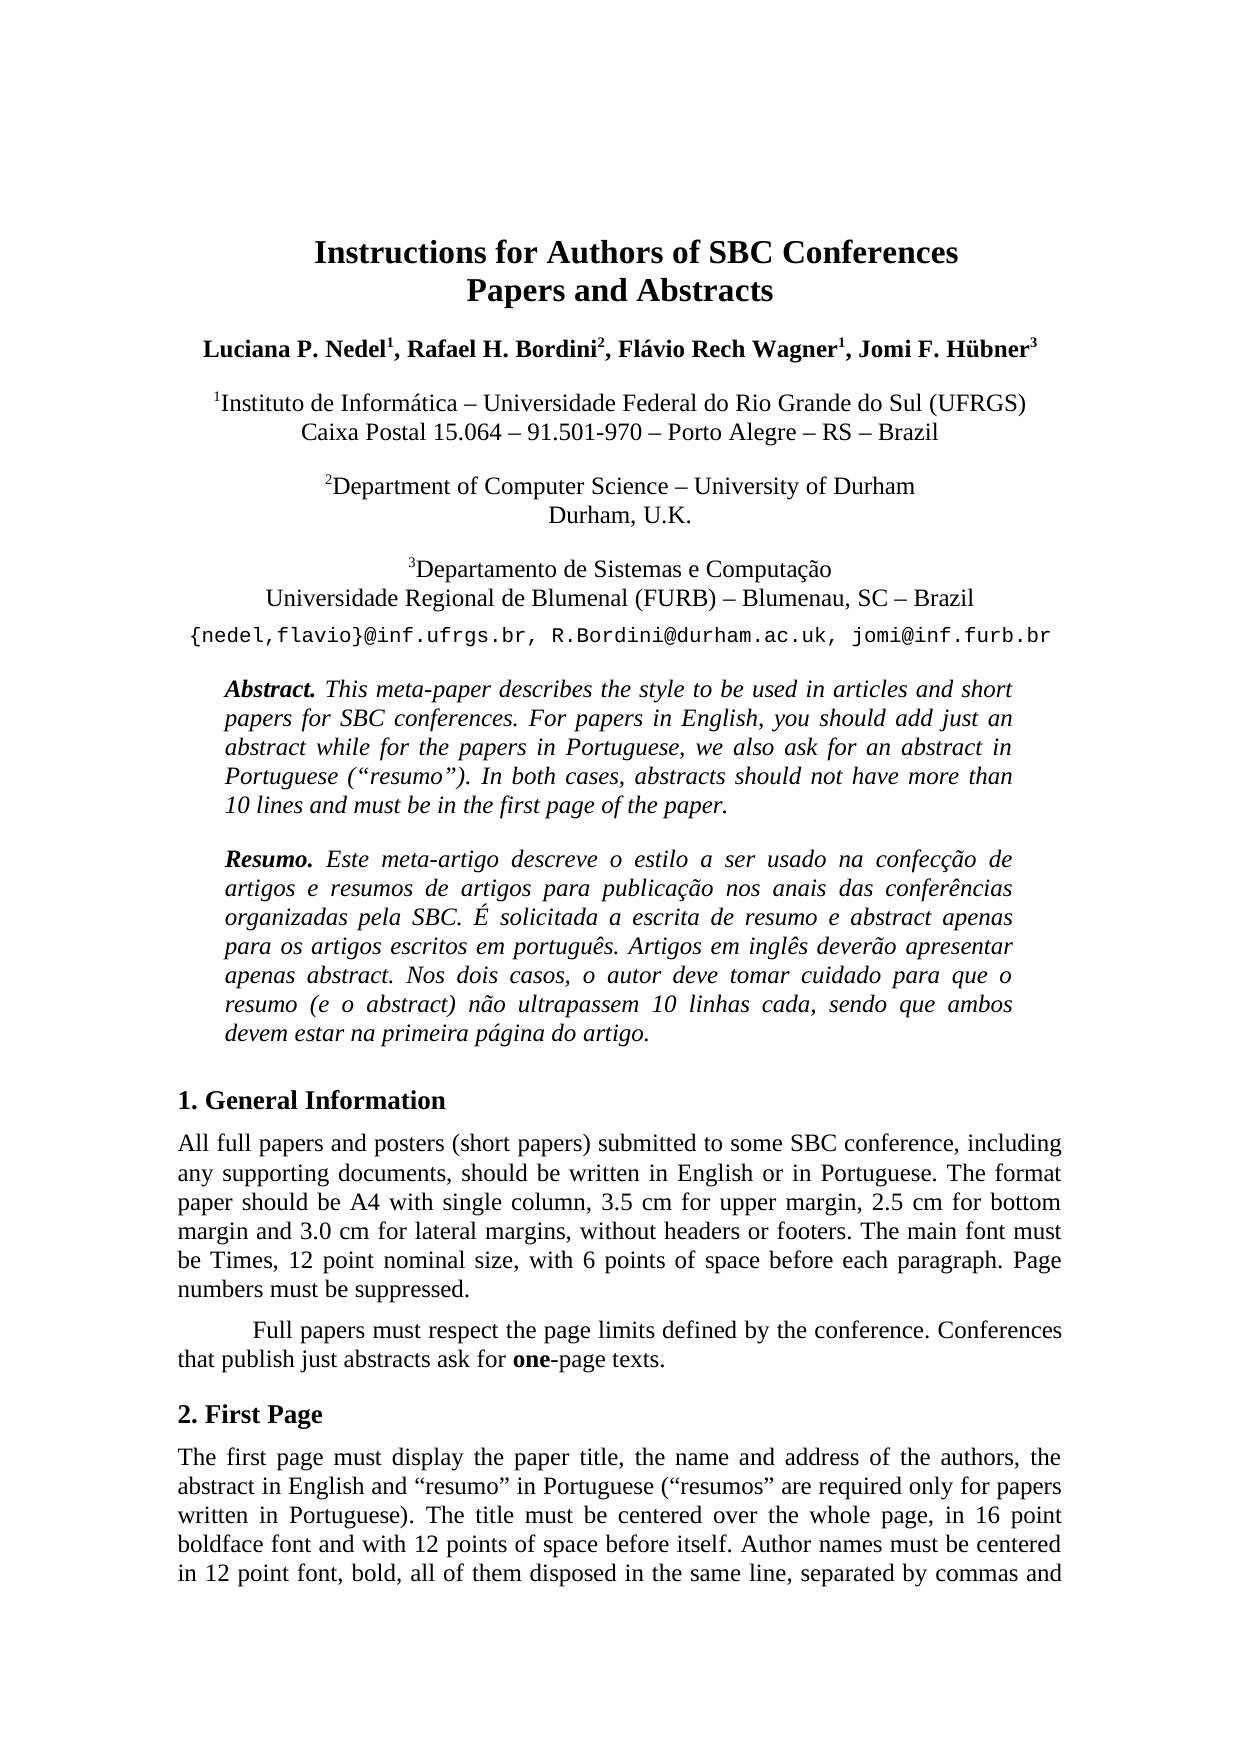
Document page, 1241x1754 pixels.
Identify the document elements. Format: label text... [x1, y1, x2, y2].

text Luciana P. Nedel1, Rafael H. Bordini2, Flávio Rech Wagner1, Jomi F. Hübner3 [177, 334, 1063, 363]
text Abstract. This meta-paper describes the style to be used in articles and short papers for SBC conferences. For papers in English, you should add just an abstract while for the papers in Portuguese, we also ask for an abstract in Portuguese (“resumo”). In both cases, abstracts should not have more than 10 lines and must be in the first page of the paper. [224, 673, 1016, 819]
text Resumo. Este meta-artigo descreve o estilo a ser usado na confecção de artigos e resumos de artigos para publicação nos anais das conferências organizadas pela SBC. É solicitada a escrita de resumo e abstract apenas para os artigos escritos em português. Artigos em inglês deverão apresentar apenas abstract. Nos dois casos, o autor deve tomar cuidado para que o resumo (e o abstract) não ultrapassem 10 linhas cada, sendo que ambos devem estar na primeira página do artigo. [224, 844, 1016, 1047]
text 3Departamento de Sistemas e Computação Universidade Regional de Blumenal (FURB) – Blumenau, SC – Brazil [177, 554, 1063, 612]
subtitle Instructions for Authors of SBC Conferences Papers and Abstracts [177, 232, 1063, 309]
text 1Instituto de Informática – Universidade Federal do Rio Grande do Sul (UFRGS) Caixa Postal 15.064 – 91.501-970 – Porto Alegre – RS – Brazil [177, 388, 1063, 446]
text The first page must display the paper title, the name and address of the authors, the abstract in English and “resumo” in Portuguese (“resumos” are required only for papers written in Portuguese). The title must be centered over the whole page, in 16 point boldface font and with 12 points of space before itself. Author names must be centered in 12 point font, bold, all of them disposed in the same line, separated by commas and [177, 1442, 1063, 1587]
text Full papers must respect the page limits defined by the conference. Conferences that publish just abstracts ask for one-page texts. [177, 1315, 1063, 1373]
text All full papers and posters (short papers) submitted to some SBC conference, including any supporting documents, should be written in English or in Portuguese. The format paper should be A4 with single column, 3.5 cm for upper margin, 2.5 cm for bottom margin and 3.0 cm for lateral margins, without headers or footers. The main font must be Times, 12 point nominal size, with 6 points of space before each paragraph. Page numbers must be suppressed. [177, 1128, 1063, 1303]
text 2Department of Computer Science – University of Durham Durham, U.K. [177, 471, 1063, 529]
subtitle 1. General Information [177, 1085, 1063, 1116]
text {nedel,flavio}@inf.ufrgs.br, R.Bordini@durham.ac.uk, jomi@inf.furb.br [177, 624, 1063, 648]
subtitle 2. First Page [177, 1398, 1063, 1429]
